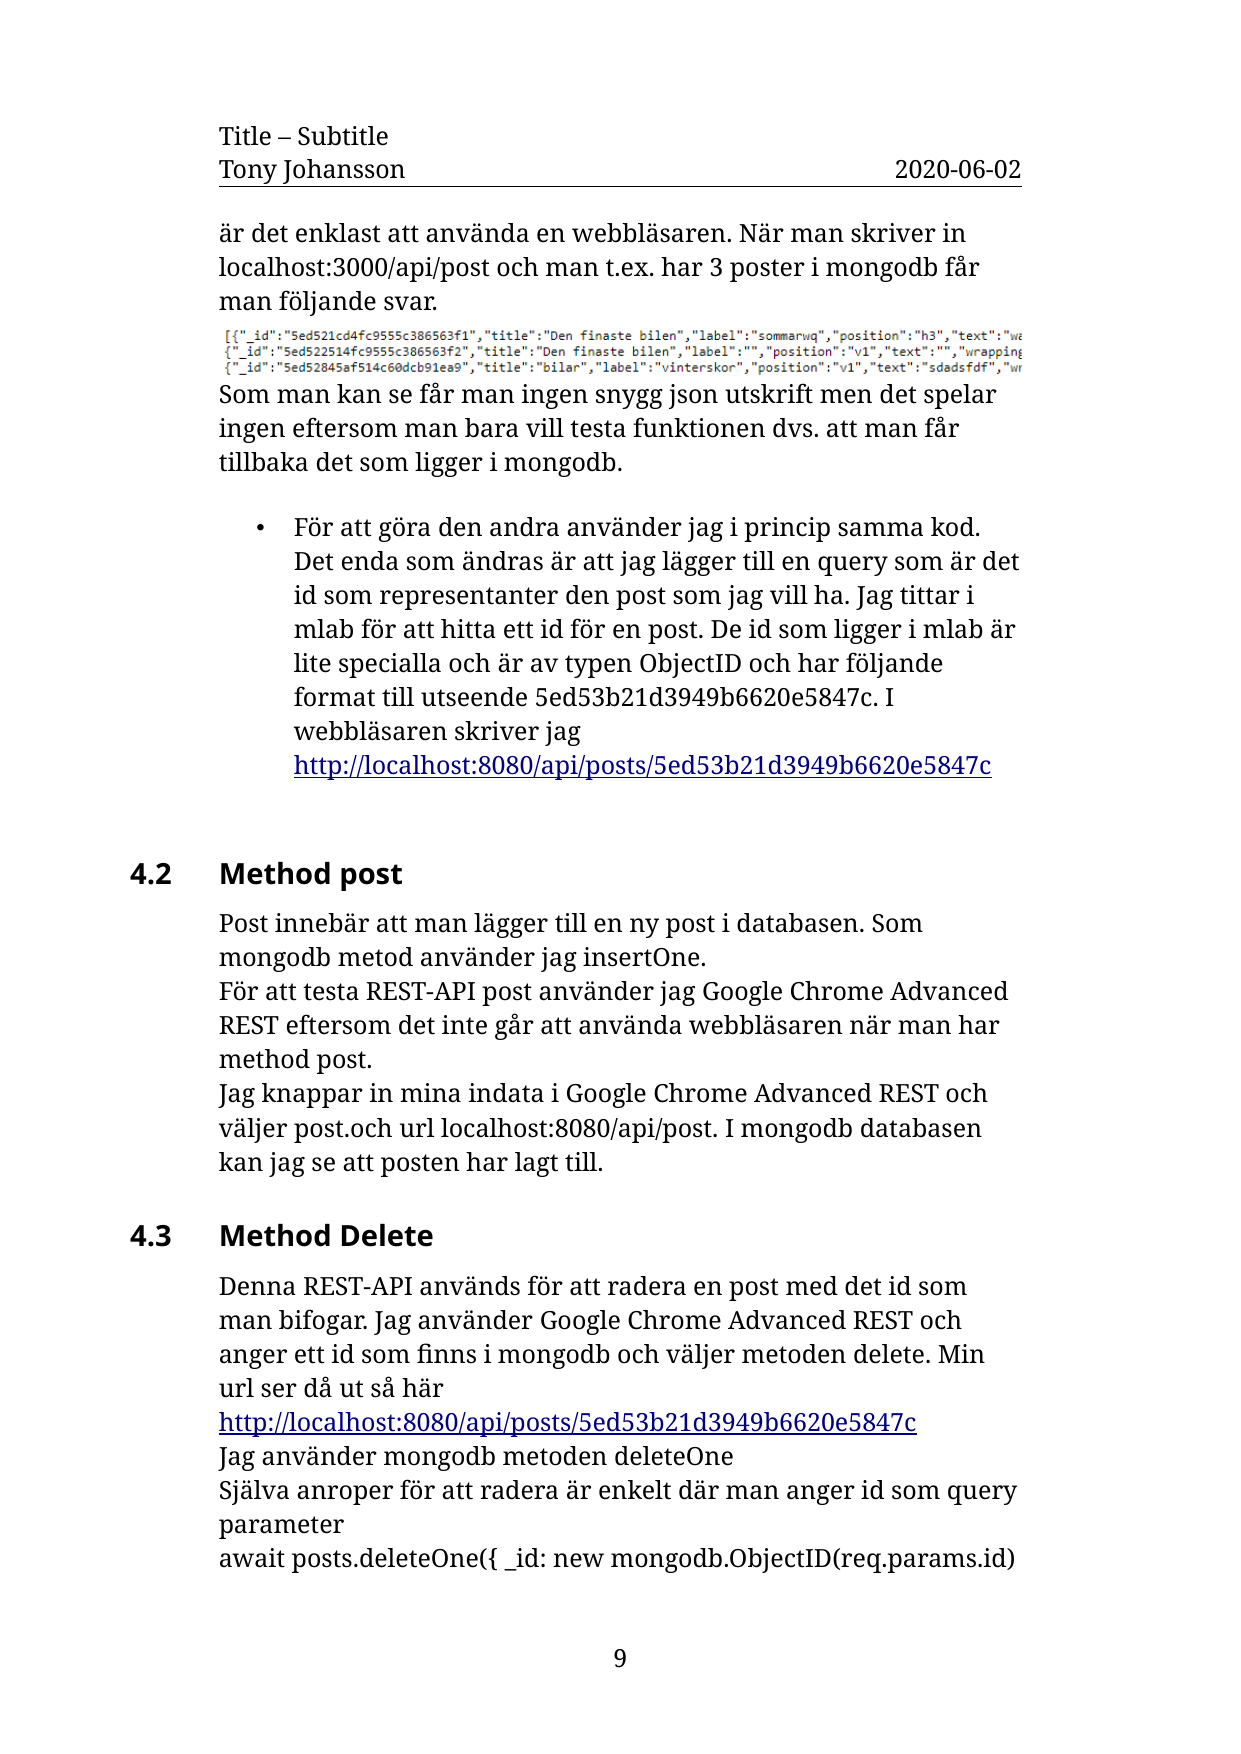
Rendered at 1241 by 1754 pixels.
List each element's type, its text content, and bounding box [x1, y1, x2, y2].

picture [218, 322, 1022, 377]
text Denna REST-API används för att radera en post med det id som man bifogar. Jag använder Google Chrome Advanced REST och anger ett id som finns i mongodb och väljer metoden delete. Min url ser då ut så här http://localhost:8080/api/posts/5ed53b21d3949b6620e5847c Jag använder mongodb metoden deleteOne Själva anroper för att radera är enkelt där man anger id som query parameter await posts.deleteOne({ _id: new mongodb.ObjectID(req.params.id) [218, 1268, 1022, 1575]
text är det enklast att använda en webbläsaren. När man skriver in localhost:3000/api/post och man t.ex. har 3 poster i mongodb får man följande svar. [218, 216, 1022, 318]
subtitle Method Delete [130, 1216, 1022, 1255]
text Post innebär att man lägger till en ny post i databasen. Som mongodb metod använder jag insertOne. För att testa REST-API post använder jag Google Chrome Advanced REST eftersom det inte går att använda webbläsaren när man har method post. Jag knappar in mina indata i Google Chrome Advanced REST och väljer post.och url localhost:8080/api/post. I mongodb databasen kan jag se att posten har lagt till. [218, 906, 1022, 1178]
subtitle Method post [130, 853, 1022, 893]
text Som man kan se får man ingen snygg json utskrift men det spelar ingen eftersom man bara vill testa funktionen dvs. att man får tillbaka det som ligger i mongodb. [218, 377, 1022, 479]
list För att göra den andra använder jag i princip samma kod. Det enda som ändras är att jag lägger till en query som är det id som representanter den post som jag vill ha. Jag tittar i mlab för att hitta ett id för en post. De id som ligger i mlab är lite specialla och är av typen ObjectID och har följande format till utseende 5ed53b21d3949b6620e5847c. I webbläsaren skriver jag http://localhost:8080/api/posts/5ed53b21d3949b6620e5847c [256, 509, 1022, 816]
